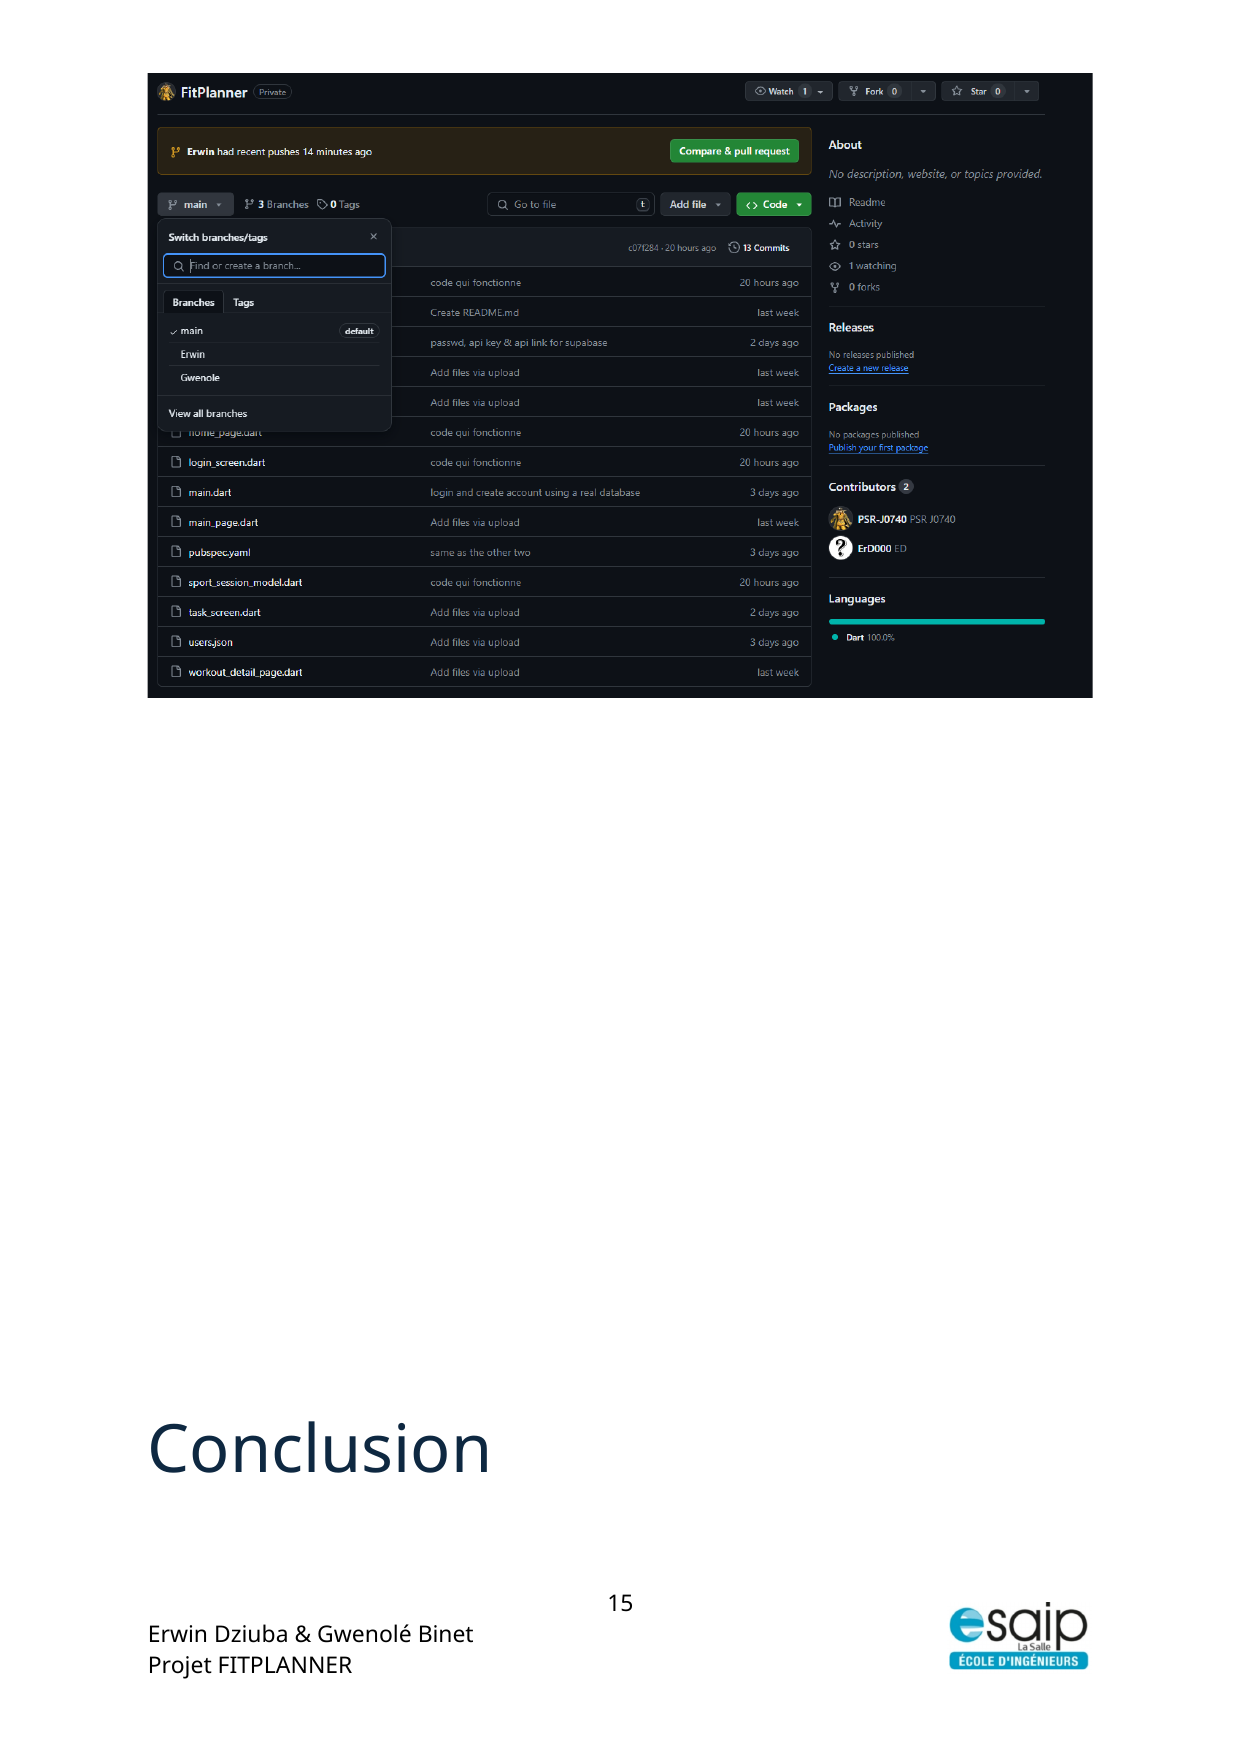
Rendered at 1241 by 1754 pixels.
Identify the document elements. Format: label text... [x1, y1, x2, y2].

text Conclusion [148, 1401, 1093, 1492]
